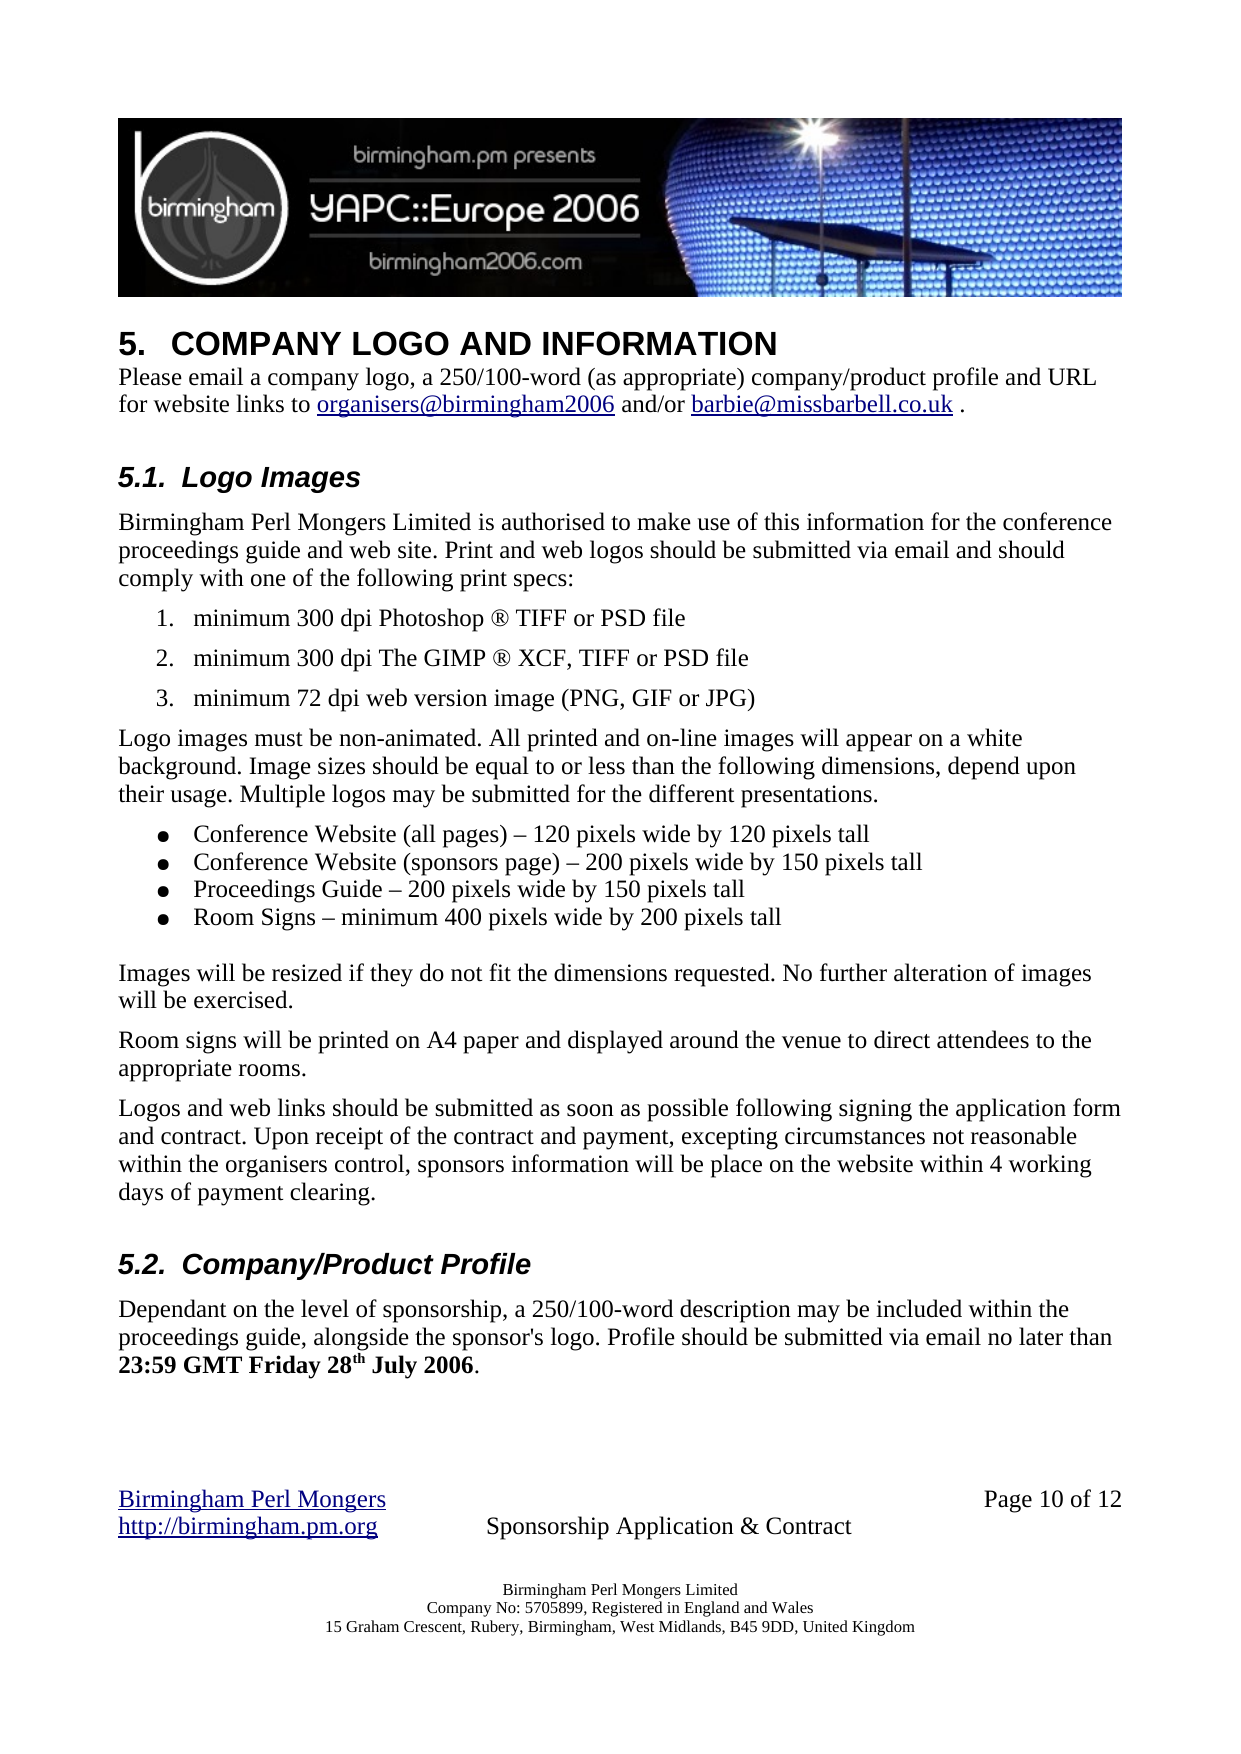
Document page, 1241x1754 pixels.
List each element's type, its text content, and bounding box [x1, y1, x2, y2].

text Birmingham Perl Mongers Limited is authorised to make use of this information for the conference proceedings guide and web site. Print and web logos should be submitted via email and should comply with one of the following print specs: [118, 508, 1122, 591]
list minimum 72 dpi web version image (PNG, GIF or JPG) [156, 684, 1122, 712]
subtitle Company/Product Profile [118, 1248, 1122, 1281]
subtitle COMPANY LOGO AND INFORMATION [118, 325, 1122, 363]
list Proceedings Guide – 200 pixels wide by 150 pixels tall [156, 876, 1122, 903]
text Images will be resized if they do not fit the dimensions requested. No further alteration of images will be exercised. [118, 959, 1122, 1014]
text Logos and web links should be submitted as soon as possible following signing the application form and contract. Upon receipt of the contract and payment, excepting circumstances not reasonable within the organisers control, sponsors information will be place on the website within 4 working days of payment clearing. [118, 1094, 1122, 1205]
list minimum 300 dpi Photoshop ® TIFF or PSD file [156, 604, 1122, 632]
list Conference Website (all pages) – 120 pixels wide by 120 pixels tall [156, 820, 1122, 848]
text Logo images must be non-animated. All printed and on-line images will appear on a white background. Image sizes should be equal to or less than the following dimensions, depend upon their usage. Multiple logos may be submitted for the different presentations. [118, 724, 1122, 808]
subtitle Logo Images [118, 461, 1122, 493]
list Room Signs – minimum 400 pixels wide by 200 pixels tall [156, 903, 1122, 931]
text Room signs will be printed on A4 paper and displayed around the venue to direct attendees to the appropriate rooms. [118, 1027, 1122, 1082]
list Conference Website (sponsors page) – 200 pixels wide by 150 pixels tall [156, 848, 1122, 876]
picture [118, 118, 1122, 297]
text Dependant on the level of sponsorship, a 250/100-word description may be included within the proceedings guide, alongside the sponsor's logo. Profile should be submitted via email no later than 23:59 GMT Friday 28th July 2006. [118, 1296, 1122, 1379]
text Please email a company logo, a 250/100-word (as appropriate) company/product profile and URL for website links to organisers@birmingham2006 and/or barbie@missbarbell.co.uk . [118, 363, 1122, 418]
list minimum 300 dpi The GIMP ® XCF, TIFF or PSD file [156, 644, 1122, 672]
